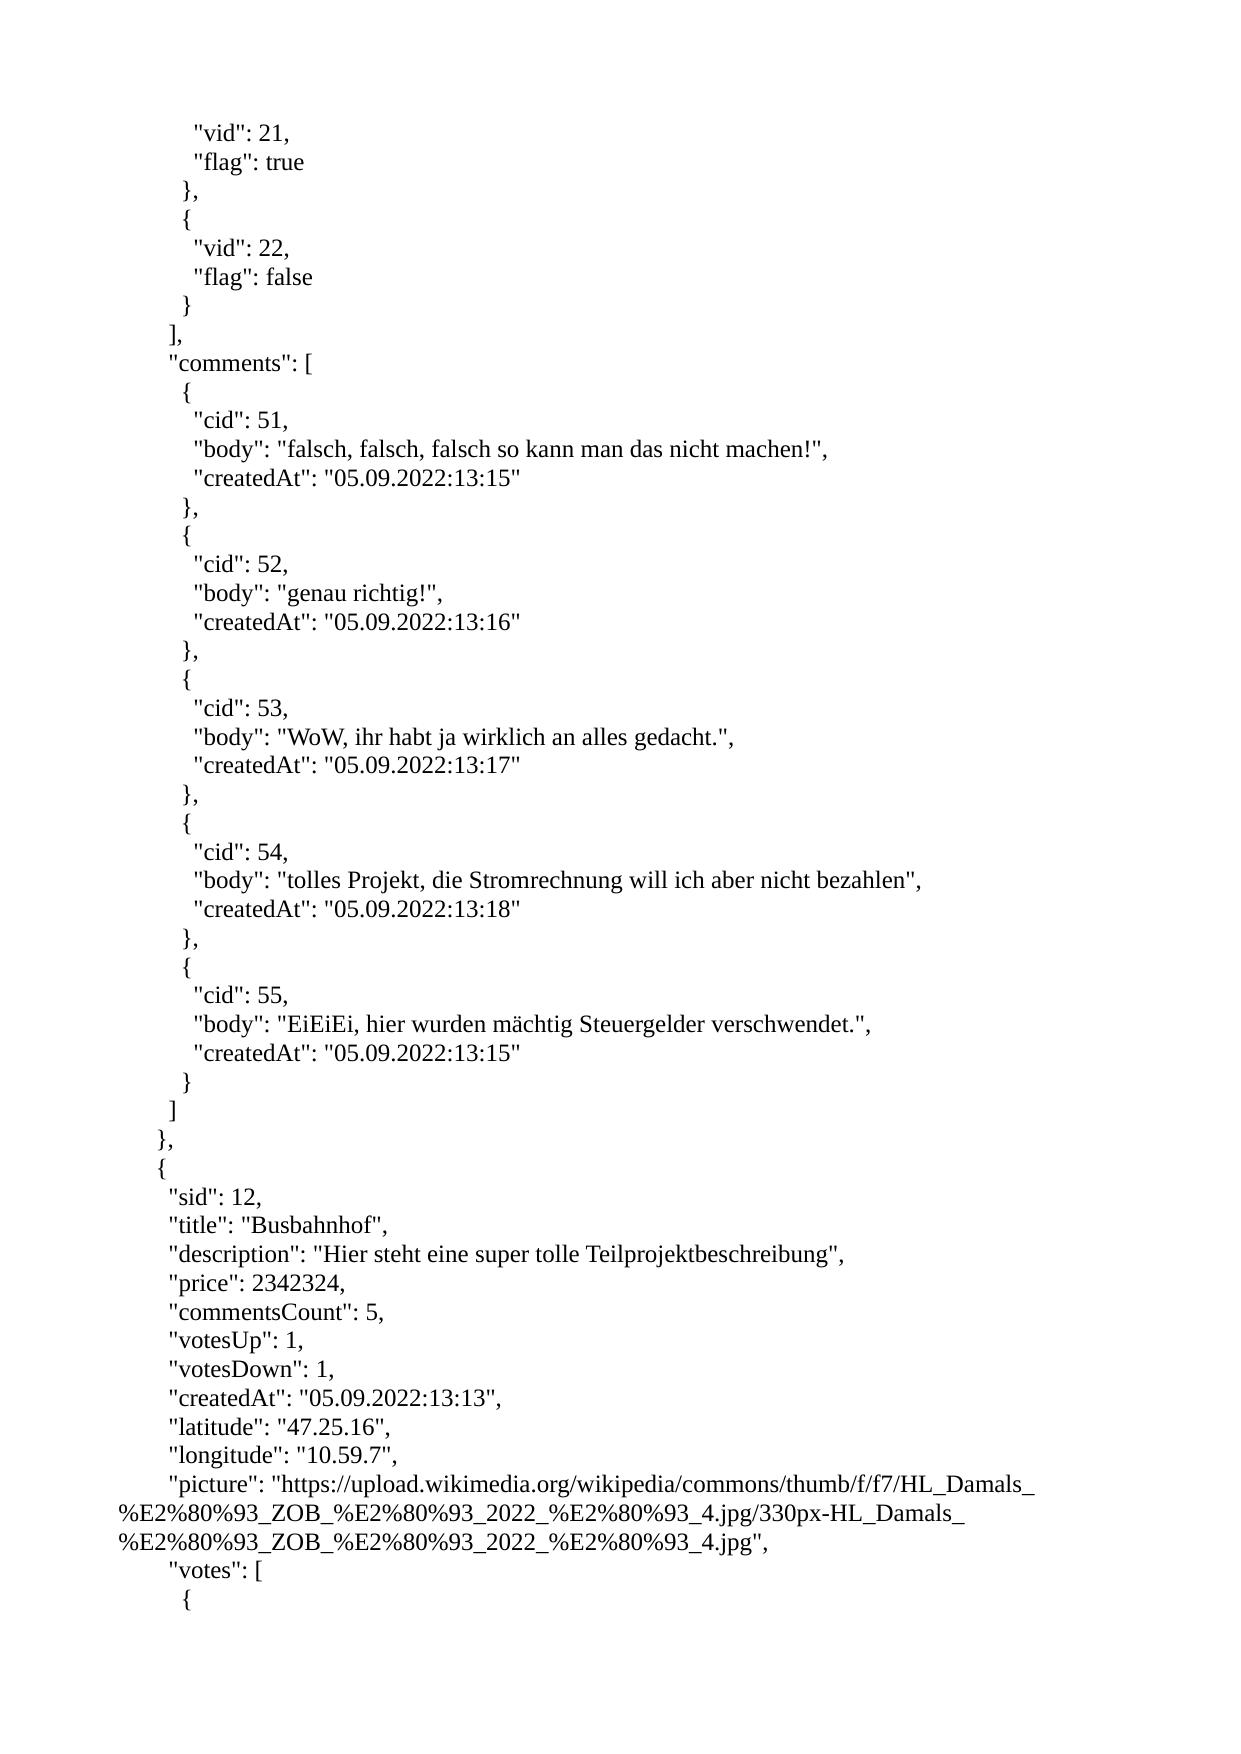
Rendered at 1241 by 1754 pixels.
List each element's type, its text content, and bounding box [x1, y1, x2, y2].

text "vid": 21, "flag": true }, { "vid": 22, "flag": false } ], "comments": [ { "cid": 51, "body": "falsch, falsch, falsch so kann man das nicht machen!", "createdAt": "05.09.2022:13:15" }, { "cid": 52, "body": "genau richtig!", "createdAt": "05.09.2022:13:16" }, { "cid": 53, "body": "WoW, ihr habt ja wirklich an alles gedacht.", "createdAt": "05.09.2022:13:17" }, { "cid": 54, "body": "tolles Projekt, die Stromrechnung will ich aber nicht bezahlen", "createdAt": "05.09.2022:13:18" }, { "cid": 55, "body": "EiEiEi, hier wurden mächtig Steuergelder verschwendet.", "createdAt": "05.09.2022:13:15" } ] }, { "sid": 12, "title": "Busbahnhof", "description": "Hier steht eine super tolle Teilprojektbeschreibung", "price": 2342324, "commentsCount": 5, "votesUp": 1, "votesDown": 1, "createdAt": "05.09.2022:13:13", "latitude": "47.25.16", "longitude": "10.59.7", "picture": "https://upload.wikimedia.org/wikipedia/commons/thumb/f/f7/HL_Damals_%E2%80%93_ZOB_%E2%80%93_2022_%E2%80%93_4.jpg/330px-HL_Damals_%E2%80%93_ZOB_%E2%80%93_2022_%E2%80%93_4.jpg", "votes": [ { [118, 118, 1122, 1613]
